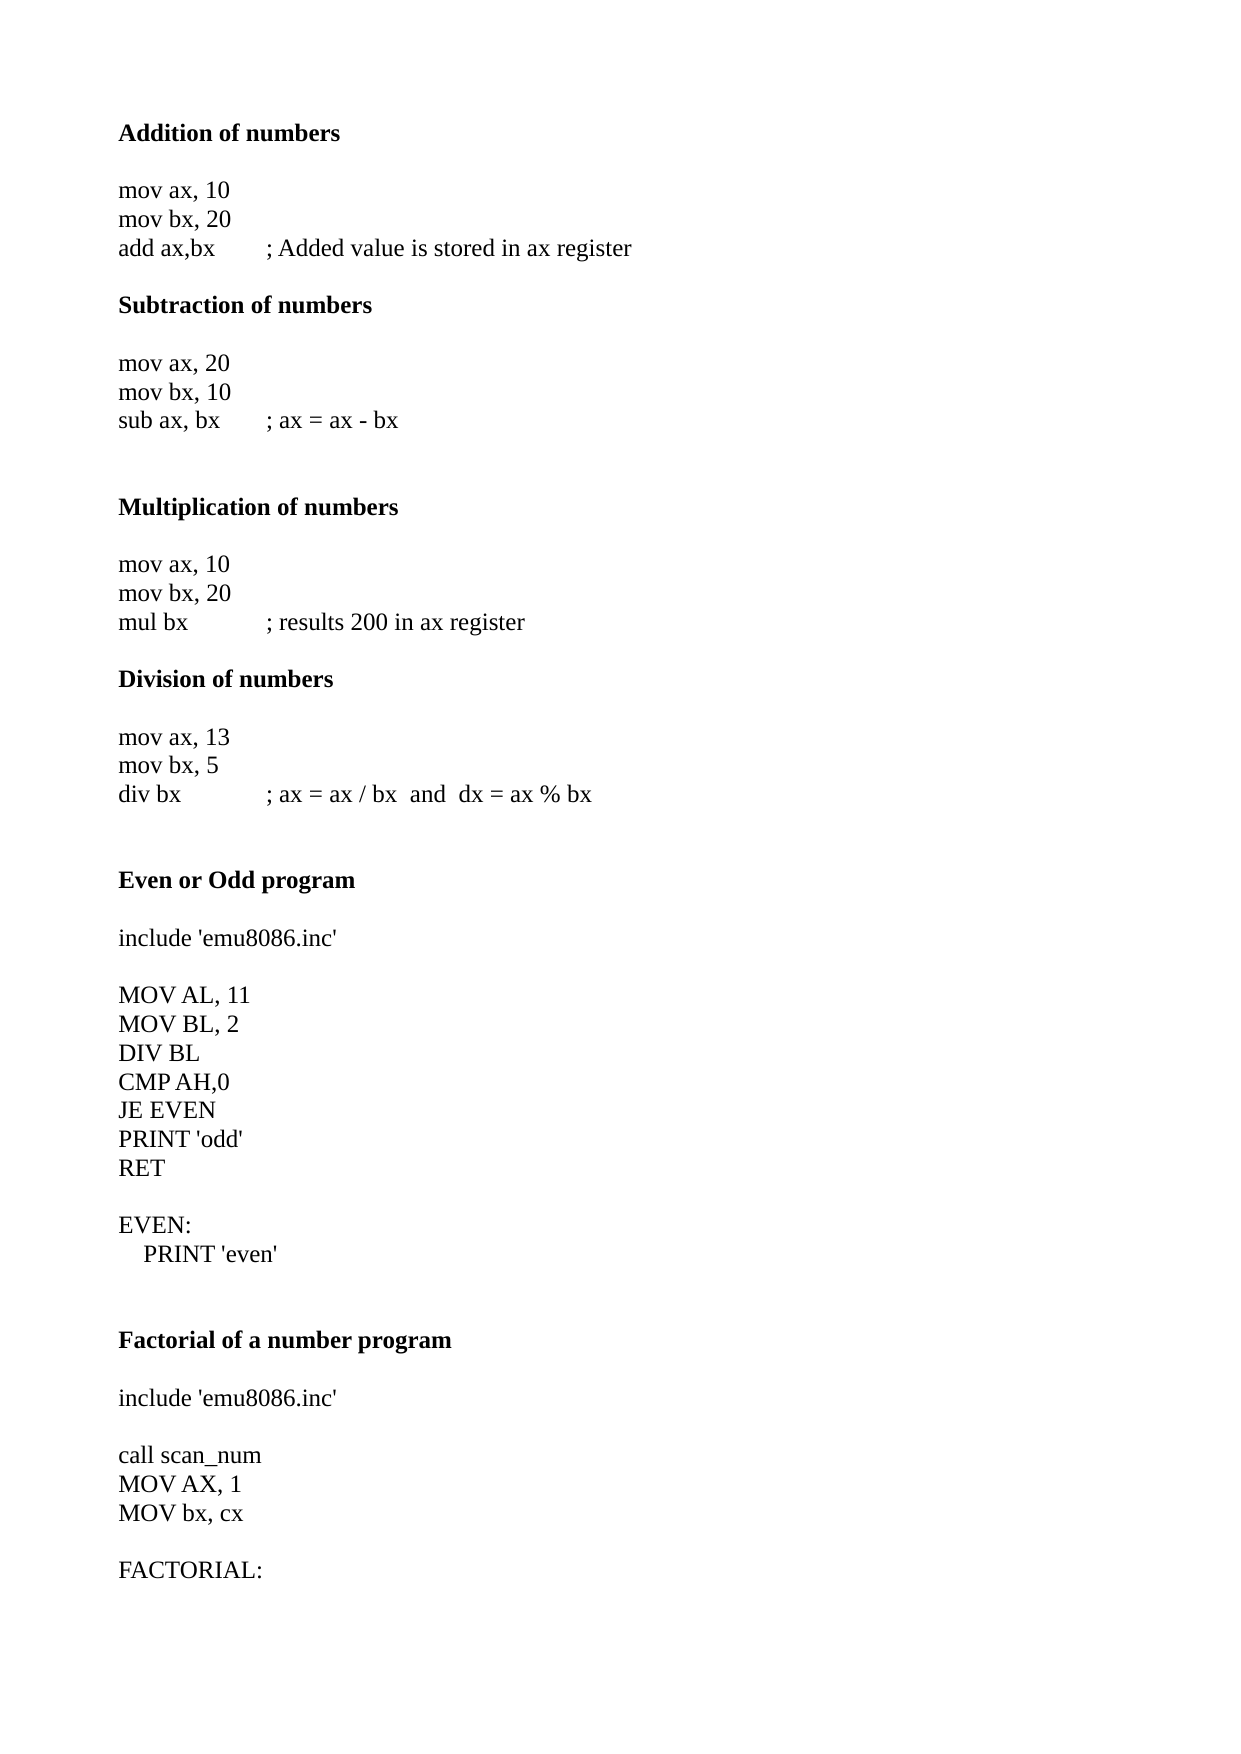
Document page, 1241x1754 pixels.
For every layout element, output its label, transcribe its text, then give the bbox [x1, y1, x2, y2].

text CMP AH,0 [118, 1067, 1122, 1096]
text Even or Odd program [118, 866, 1122, 894]
text add ax,bx ; Added value is stored in ax register [118, 233, 1122, 262]
text mov bx, 5 [118, 751, 1122, 779]
text Subtraction of numbers [118, 291, 1122, 319]
text div bx ; ax = ax / bx and dx = ax % bx [118, 779, 1122, 808]
text Factorial of a number program [118, 1326, 1122, 1354]
text JE EVEN [118, 1096, 1122, 1124]
text EVEN: [118, 1211, 1122, 1239]
text FACTORIAL: [118, 1556, 1122, 1584]
text PRINT 'odd' [118, 1124, 1122, 1153]
text Addition of numbers [118, 118, 1122, 147]
text DIV BL [118, 1038, 1122, 1067]
text MOV AL, 11 [118, 981, 1122, 1009]
text PRINT 'even' [118, 1239, 1122, 1268]
text mov ax, 10 [118, 549, 1122, 578]
text sub ax, bx ; ax = ax - bx [118, 406, 1122, 434]
text MOV BL, 2 [118, 1009, 1122, 1038]
text call scan_num [118, 1441, 1122, 1469]
text mov bx, 20 [118, 204, 1122, 233]
text mov ax, 10 [118, 176, 1122, 204]
text MOV bx, cx [118, 1498, 1122, 1527]
text mul bx ; results 200 in ax register [118, 607, 1122, 636]
text include 'emu8086.inc' [118, 923, 1122, 952]
text MOV AX, 1 [118, 1469, 1122, 1498]
text RET [118, 1153, 1122, 1182]
text mov ax, 20 [118, 348, 1122, 377]
text mov bx, 20 [118, 578, 1122, 607]
text include 'emu8086.inc' [118, 1383, 1122, 1412]
text mov bx, 10 [118, 377, 1122, 406]
text mov ax, 13 [118, 722, 1122, 751]
text Multiplication of numbers [118, 492, 1122, 521]
text Division of numbers [118, 664, 1122, 693]
